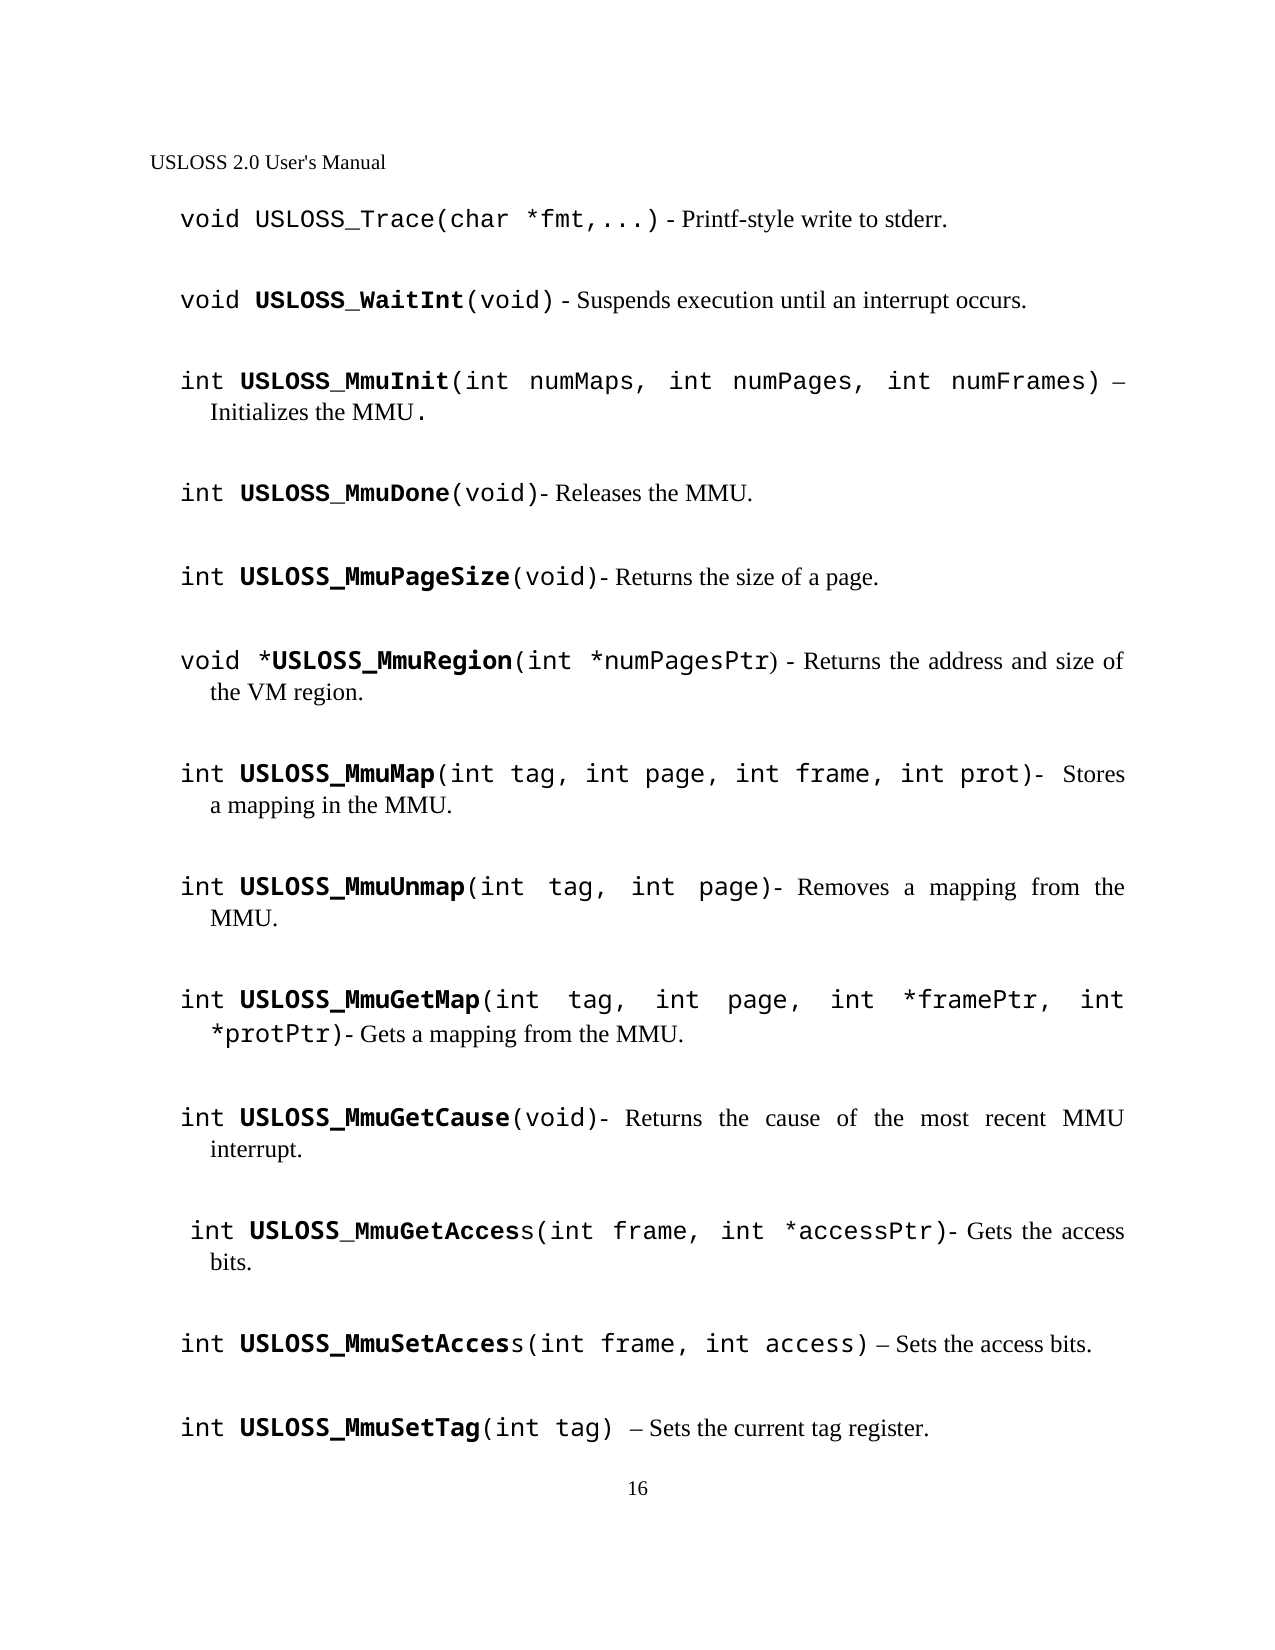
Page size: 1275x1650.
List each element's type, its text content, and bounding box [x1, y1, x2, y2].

list int USLOSS_MmuInit(int numMaps, int numPages, int numFrames) – Initializes the MMU. [180, 366, 1125, 428]
list int USLOSS_MmuGetAccess(int frame, int *accessPtr)- Gets the access bits. [180, 1213, 1125, 1276]
list int USLOSS_MmuSetTag(int tag) – Sets the current tag register. [180, 1410, 1125, 1444]
list int USLOSS_MmuGetCause(void)- Returns the cause of the most recent MMU interrupt. [180, 1100, 1125, 1163]
list int USLOSS_MmuUnmap(int tag, int page)- Removes a mapping from the MMU. [180, 869, 1125, 932]
list int USLOSS_MmuGetMap(int tag, int page, int *framePtr, int *protPtr)- Gets a mapping from the MMU. [180, 982, 1125, 1050]
list int USLOSS_MmuSetAccess(int frame, int access) – Sets the access bits. [180, 1326, 1125, 1360]
list int USLOSS_MmuPageSize(void)- Returns the size of a page. [180, 559, 1125, 593]
list void USLOSS_WaitInt(void) - Suspends execution until an interrupt occurs. [180, 284, 1125, 316]
list int USLOSS_MmuMap(int tag, int page, int frame, int prot)- Stores a mapping in the MMU. [180, 756, 1125, 819]
list void *USLOSS_MmuRegion(int *numPagesPtr) - Returns the address and size of the VM region. [180, 643, 1125, 706]
list int USLOSS_MmuDone(void)- Releases the MMU. [180, 478, 1125, 509]
list void USLOSS_Trace(char *fmt,...) - Printf-style write to stderr. [180, 203, 1125, 234]
